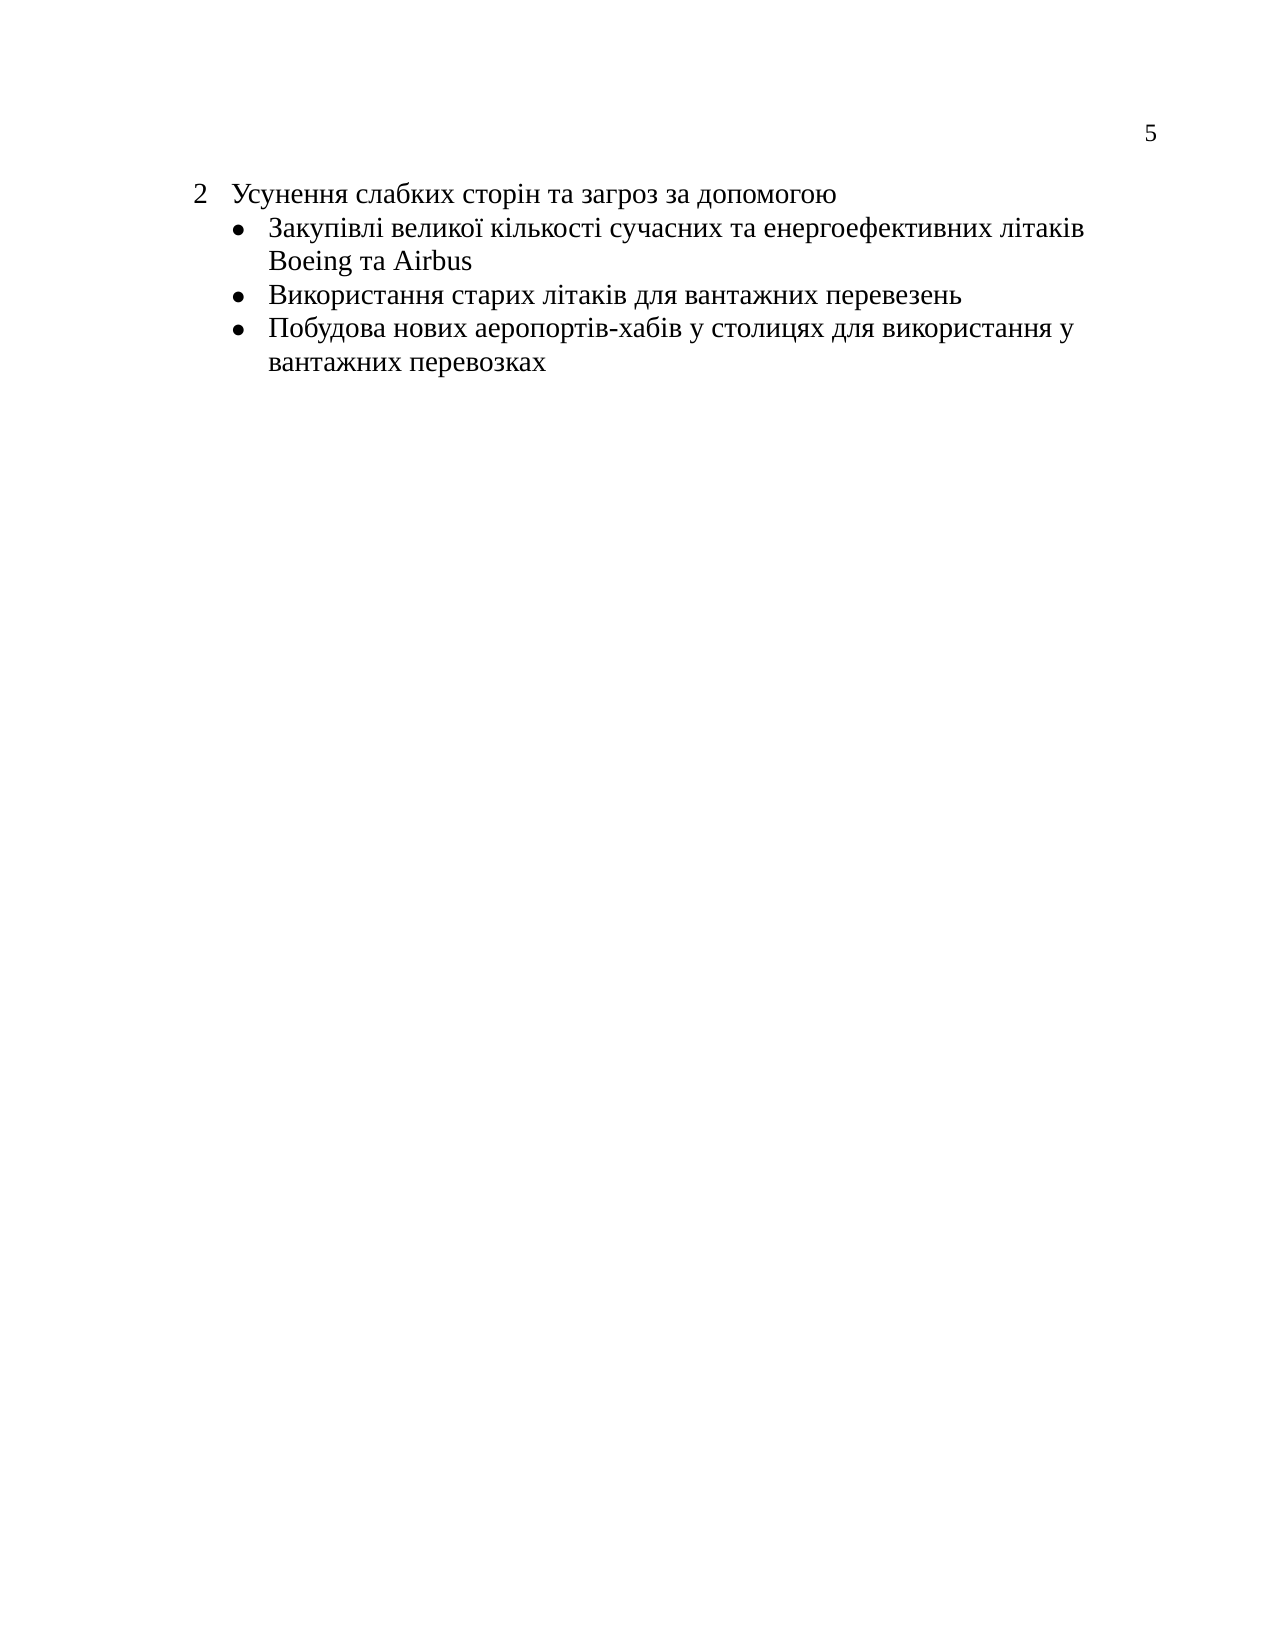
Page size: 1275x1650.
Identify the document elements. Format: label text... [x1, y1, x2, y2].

list Використання старих літаків для вантажних перевезень [231, 277, 1157, 311]
list Усунення слабких сторін та загроз за допомогою [193, 176, 1157, 210]
list Побудова нових аеропортів-хабів у столицях для використання у вантажних перевозках [231, 311, 1157, 378]
list Закупівлі великої кількості сучасних та енергоефективних літаків Boeing та Airbus [231, 210, 1157, 277]
